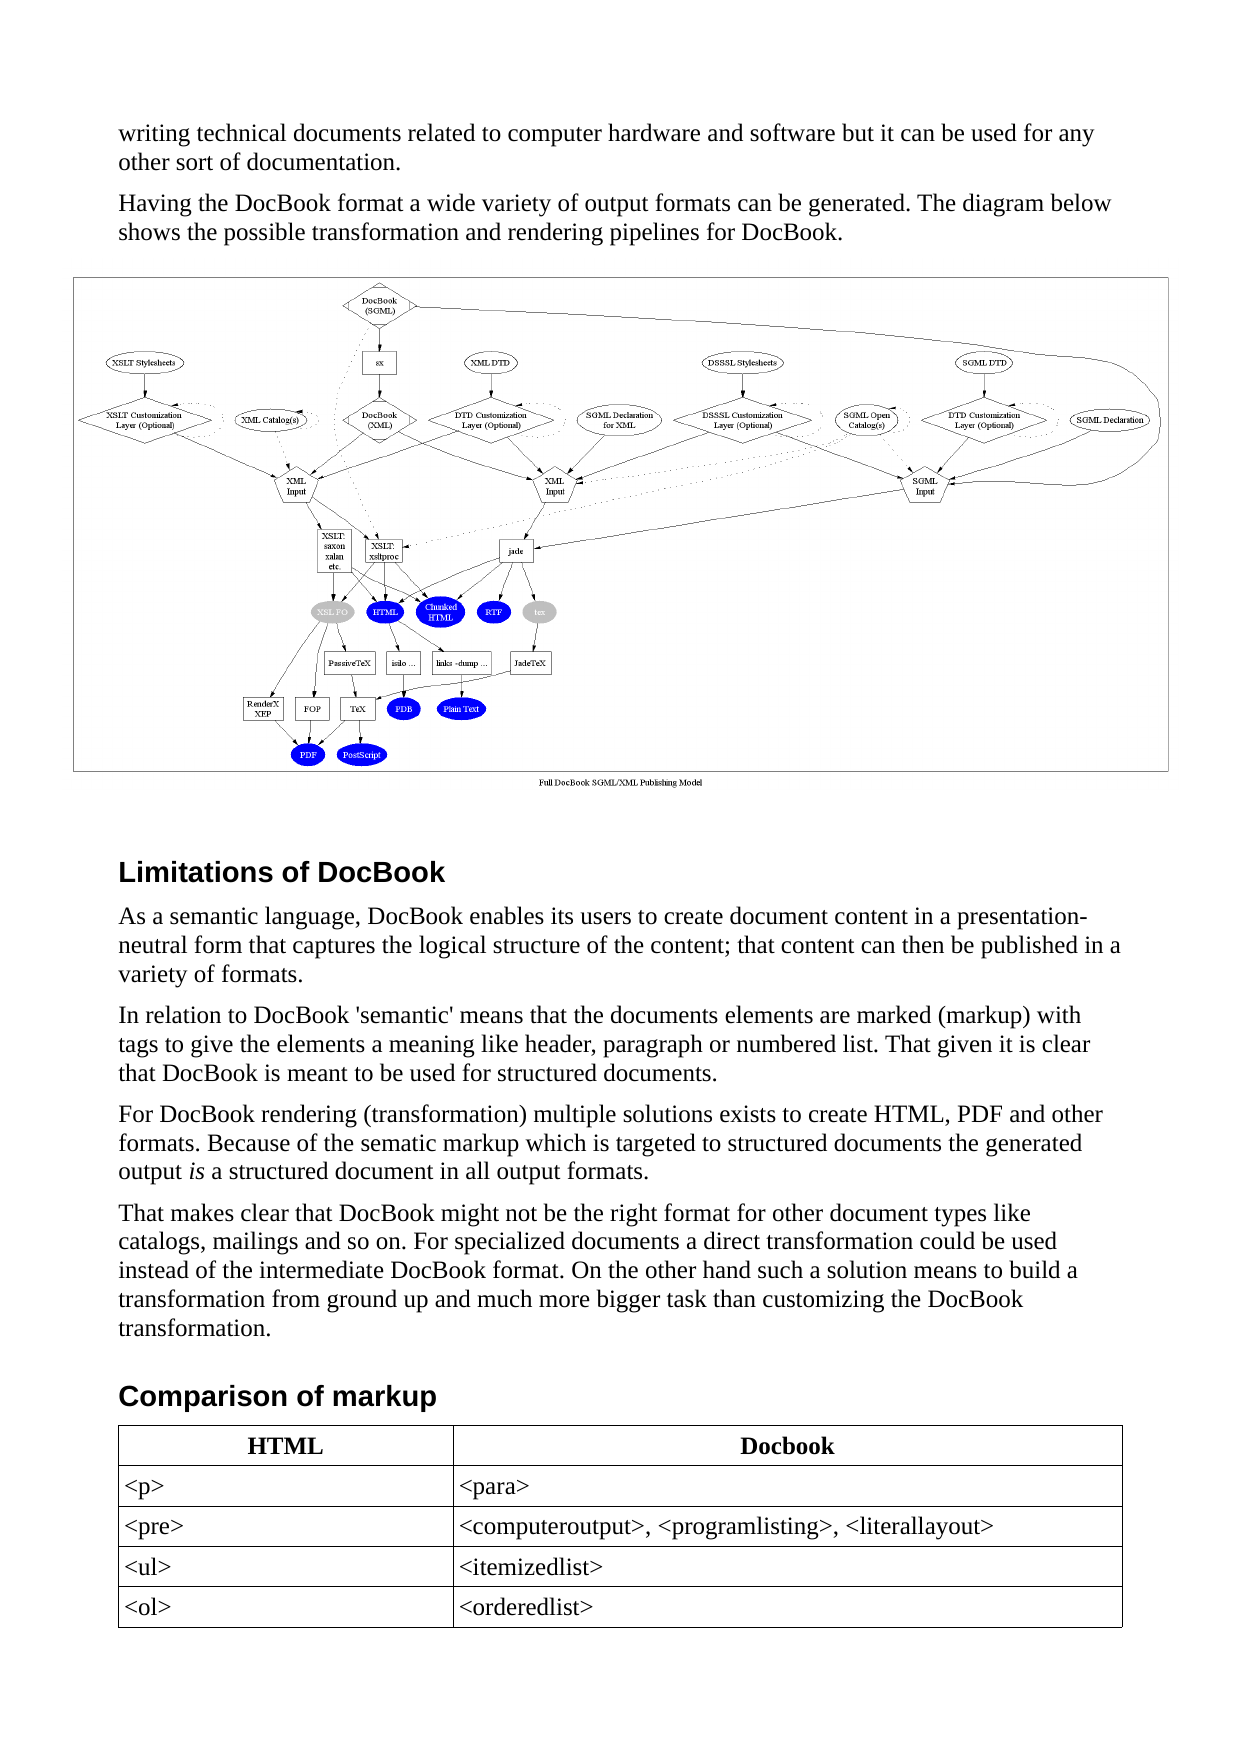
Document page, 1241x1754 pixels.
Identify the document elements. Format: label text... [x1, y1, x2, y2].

text As a semantic language, DocBook enables its users to create document content in a presentation-neutral form that captures the logical structure of the content; that content can then be published in a variety of formats. [118, 901, 1122, 988]
table_cell <para> [454, 1466, 1122, 1506]
subtitle Limitations of DocBook [118, 855, 1122, 889]
text That makes clear that DocBook might not be the right format for other document types like catalogs, mailings and so on. For specialized documents a direct transformation could be used instead of the intermediate DocBook format. On the other hand such a solution means to build a transformation from ground up and much more bigger task than customizing the DocBook transformation. [118, 1198, 1122, 1341]
table_header HTML [119, 1426, 453, 1465]
text Having the DocBook format a wide variety of output formats can be generated. The diagram below shows the possible transformation and rendering pipelines for DocBook. [118, 188, 1122, 246]
picture [61, 258, 1179, 790]
text For DocBook rendering (transformation) multiple solutions exists to create HTML, PDF and other formats. Because of the sematic markup which is targeted to structured documents the generated output is a structured document in all output formats. [118, 1099, 1122, 1185]
table_cell <p> [119, 1466, 453, 1506]
table_cell <orderedlist> [454, 1587, 1122, 1627]
text In relation to DocBook 'semantic' means that the documents elements are marked (markup) with tags to give the elements a meaning like header, paragraph or numbered list. That given it is clear that DocBook is meant to be used for structured documents. [118, 1000, 1122, 1086]
text writing technical documents related to computer hardware and software but it can be used for any other sort of documentation. [118, 118, 1122, 176]
subtitle Comparison of markup [118, 1379, 1122, 1412]
table_cell <ol> [119, 1587, 453, 1627]
table_cell <computeroutput>, <programlisting>, <literallayout> [454, 1507, 1122, 1546]
table_cell <itemizedlist> [454, 1547, 1122, 1586]
table_cell <ul> [119, 1547, 453, 1586]
table_cell <pre> [119, 1507, 453, 1546]
table_header Docbook [454, 1426, 1122, 1465]
